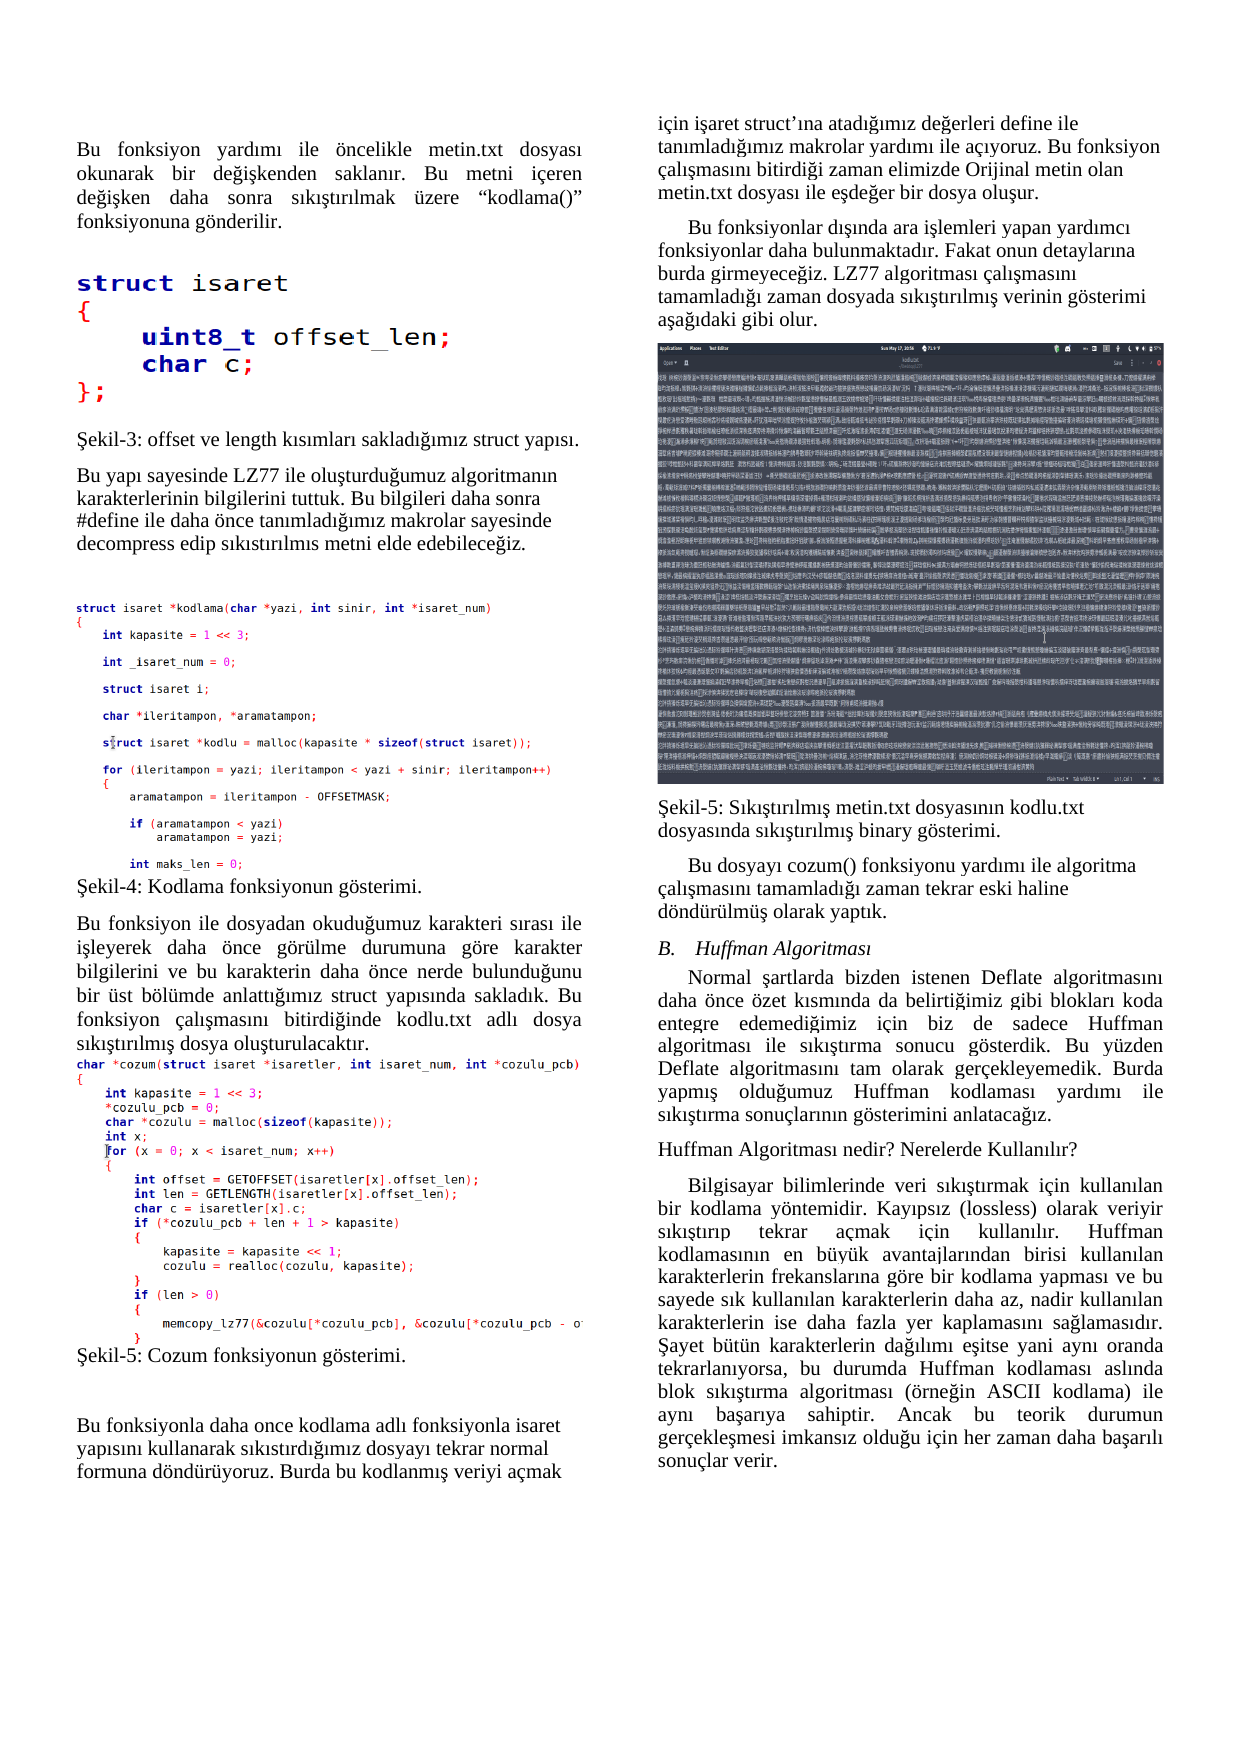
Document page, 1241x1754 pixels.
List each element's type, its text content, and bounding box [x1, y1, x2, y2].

text Bu fonksiyon yardımı ile öncelikle metin.txt dosyası okunarak bir değişkenden saklanır. Bu metni içeren değişken daha sonra sıkıştırılmak üzere “kodlama()” fonksiyonuna gönderilir. [76, 137, 583, 233]
text Şekil-5: Cozum fonksiyonun gösterimi. [76, 1344, 583, 1367]
picture [76, 591, 583, 876]
text Bu dosyayı cozum() fonksiyonu yardımı ile algoritma çalışmasını tamamladığı zaman tekrar eski haline döndürülmüş olarak yaptık. [658, 854, 1164, 923]
subtitle Huffman Algoritması [658, 936, 1164, 959]
text Şekil-3: offset ve length kısımları sakladığımız struct yapısı. [76, 429, 583, 451]
picture [657, 343, 1164, 784]
text için işaret struct’ına atadığımız değerleri define ile tanımladığımız makrolar yardımı ile açıyoruz. Bu fonksiyon çalışmasını bitirdiği zaman elimizde Orijinal metin olan metin.txt dosyası ile eşdeğer bir dosya oluşur. [658, 112, 1164, 204]
text Normal şartlarda bizden istenen Deflate algoritmasını daha önce özet kısmında da belirtiğimiz gibi blokları koda entegre edemediğimiz için biz de sadece Huffman algoritması ile sıkıştırma sonucu gösterdik. Bu yüzden Deflate algoritmasını tam olarak gerçekleyemedik. Burda yapmış olduğumuz Huffman kodlaması yardımı ile sıkıştırma sonuçlarının gösterimini anlatacağız. [658, 966, 1164, 1126]
text Huffman Algoritması nedir? Nerelerde Kullanılır? [658, 1139, 1164, 1161]
text Bu yapı sayesinde LZ77 ile oluşturduğumuz algoritmanın karakterlerinin bilgilerini tuttuk. Bu bilgileri daha sonra #define ile daha önce tanımladığımız makrolar sayesinde decompress edip sıkıstırılmıs metni elde edebileceğiz. [76, 464, 583, 555]
text Bu fonksiyon ile dosyadan okuduğumuz karakteri sırası ile işleyerek daha önce görülme durumuna göre karakter bilgilerini ve bu karakterin daha önce nerde bulunduğunu bir üst bölümde anlattığımız struct yapısında sakladık. Bu fonksiyon çalışmasını bitirdiğinde kodlu.txt adlı dosya sıkıştırılmış dosya oluşturulacaktır. [76, 911, 583, 1055]
text Bu fonksiyonlar dışında ara işlemleri yapan yardımcı fonksiyonlar daha bulunmaktadır. Fakat onun detaylarına burda girmeyeceğiz. LZ77 algoritması çalışmasını tamamladığı zaman dosyada sıkıştırılmış verinin gösterimi aşağıdaki gibi olur. [658, 217, 1164, 331]
text Bu fonksiyonla daha once kodlama adlı fonksiyonla isaret yapısını kullanarak sıkıstırdığımız dosyayı tekrar normal formuna döndürüyoruz. Burda bu kodlanmış veriyi açmak [76, 1414, 583, 1483]
picture [76, 1055, 583, 1344]
text Bilgisayar bilimlerinde veri sıkıştırmak için kullanılan bir kodlama yöntemidir. Kayıpsız (lossless) olarak veriyir sıkıştırıp tekrar açmak için kullanılır. Huffman kodlamasının en büyük avantajlarından birisi kullanılan karakterlerin frekanslarına göre bir kodlama yapması ve bu sayede sık kullanılan karakterlerin daha az, nadir kullanılan karakterlerin ise daha fazla yer kaplamasını sağlamasıdır. Şayet bütün karakterlerin dağılımı eşitse yani aynı oranda tekrarlanıyorsa, bu durumda Huffman kodlaması aslında blok sıkıştırma algoritması (örneğin ASCII kodlama) ile aynı başarıya sahiptir. Ancak bu teorik durumun gerçekleşmesi imkansız olduğu için her zaman daha başarılı sonuçlar verir. [658, 1174, 1164, 1472]
text Şekil-5: Sıkıştırılmış metin.txt dosyasının kodlu.txt dosyasında sıkıştırılmış binary gösterimi. [658, 784, 1164, 842]
picture [76, 254, 583, 429]
text Şekil-4: Kodlama fonksiyonun gösterimi. [76, 876, 583, 898]
text [76, 233, 583, 254]
